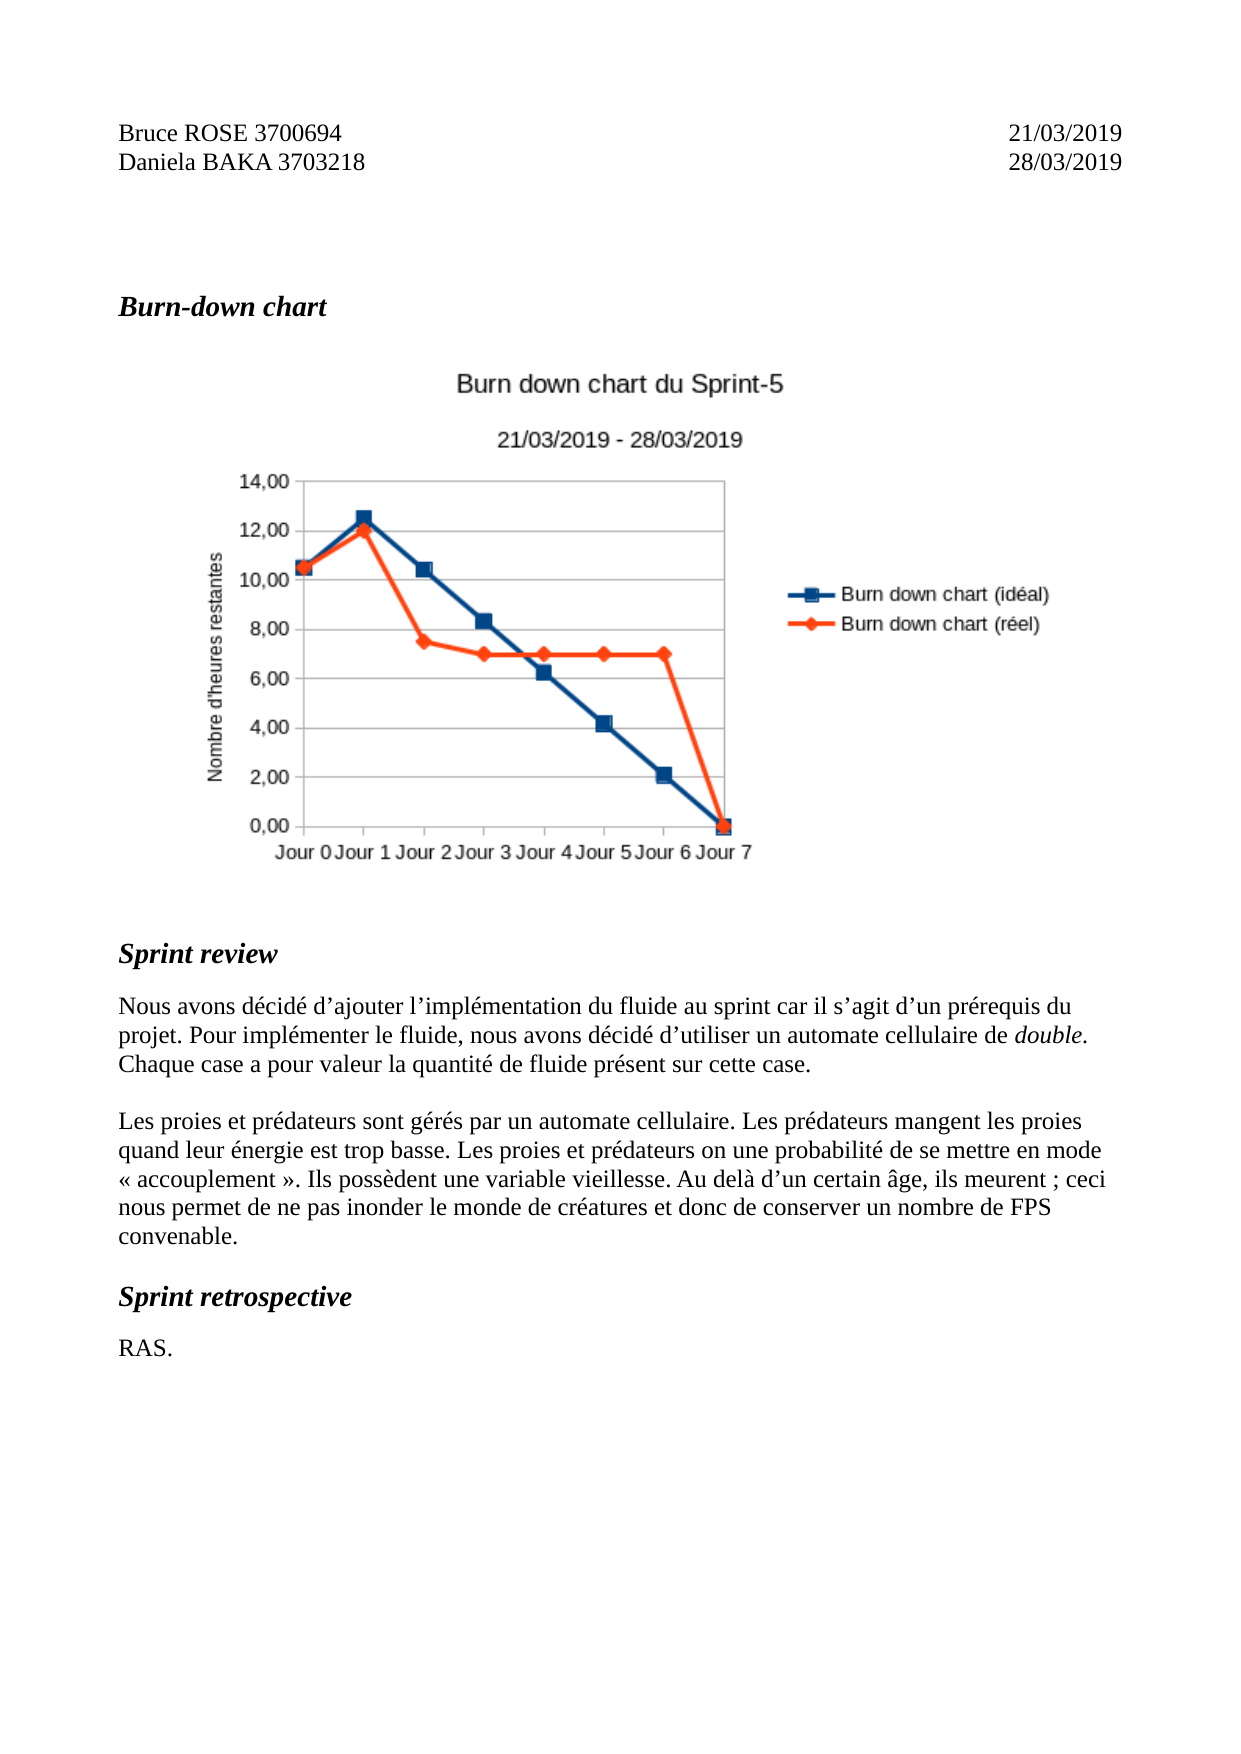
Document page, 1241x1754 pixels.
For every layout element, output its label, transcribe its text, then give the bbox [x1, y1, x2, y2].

text RAS. [118, 1333, 1122, 1362]
text Sprint retrospective [118, 1279, 1122, 1312]
text Burn-down chart [118, 289, 1122, 322]
text Les proies et prédateurs sont gérés par un automate cellulaire. Les prédateurs mangent les proies quand leur énergie est trop basse. Les proies et prédateurs on une probabilité de se mettre en mode « accouplement ». Ils possèdent une variable vieillesse. Au delà d’un certain âge, ils meurent ; ceci nous permet de ne pas inonder le monde de créatures et donc de conserver un nombre de FPS convenable. [118, 1106, 1122, 1250]
picture [172, 343, 1068, 875]
text Sprint review [118, 936, 1122, 970]
text Nous avons décidé d’ajouter l’implémentation du fluide au sprint car il s’agit d’un prérequis du projet. Pour implémenter le fluide, nous avons décidé d’utiliser un automate cellulaire de double. Chaque case a pour valeur la quantité de fluide présent sur cette case. [118, 991, 1122, 1077]
